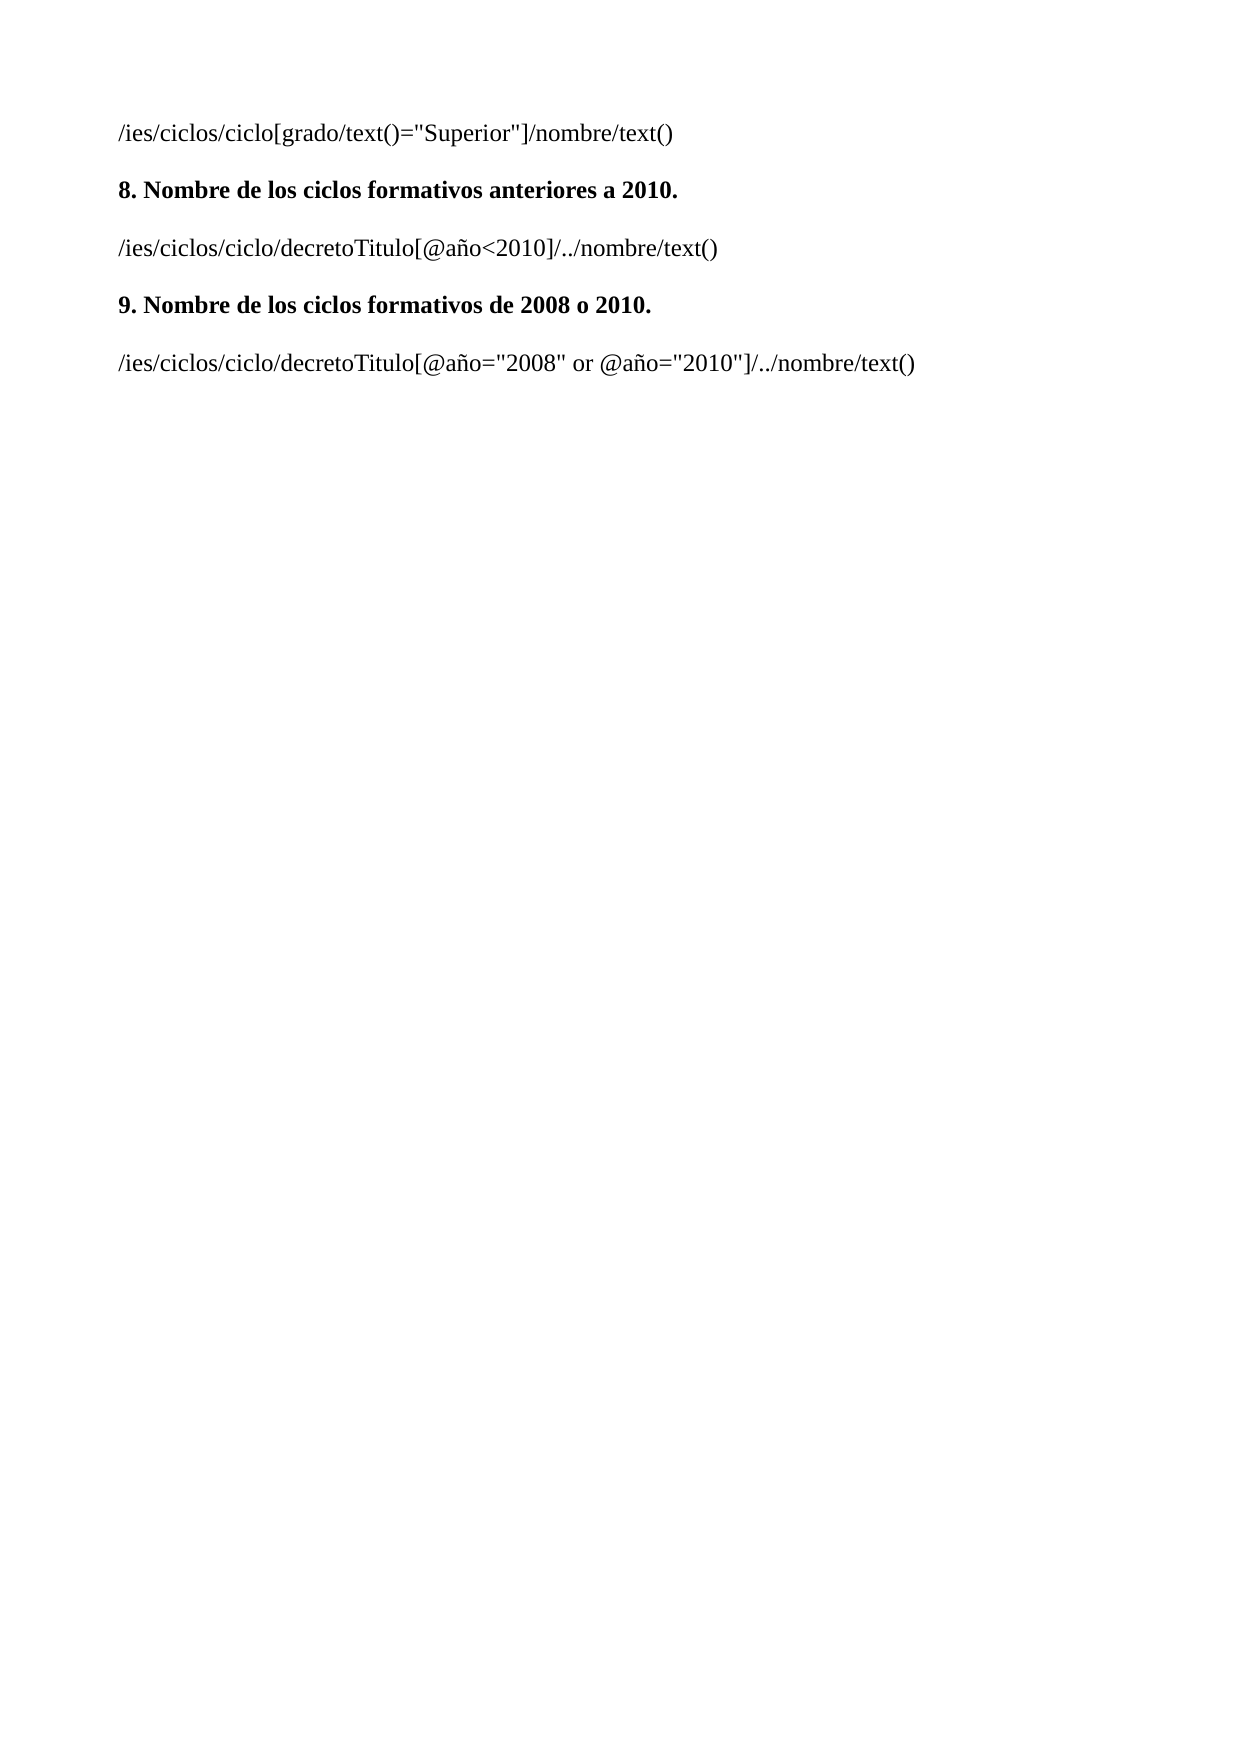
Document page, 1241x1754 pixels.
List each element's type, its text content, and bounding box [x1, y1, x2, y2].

text /ies/ciclos/ciclo/decretoTitulo[@año="2008" or @año="2010"]/../nombre/text() [118, 348, 1122, 377]
text /ies/ciclos/ciclo/decretoTitulo[@año<2010]/../nombre/text() [118, 233, 1122, 262]
text 9. Nombre de los ciclos formativos de 2008 o 2010. [118, 291, 1122, 319]
text /ies/ciclos/ciclo[grado/text()="Superior"]/nombre/text() [118, 118, 1122, 147]
text 8. Nombre de los ciclos formativos anteriores a 2010. [118, 176, 1122, 204]
